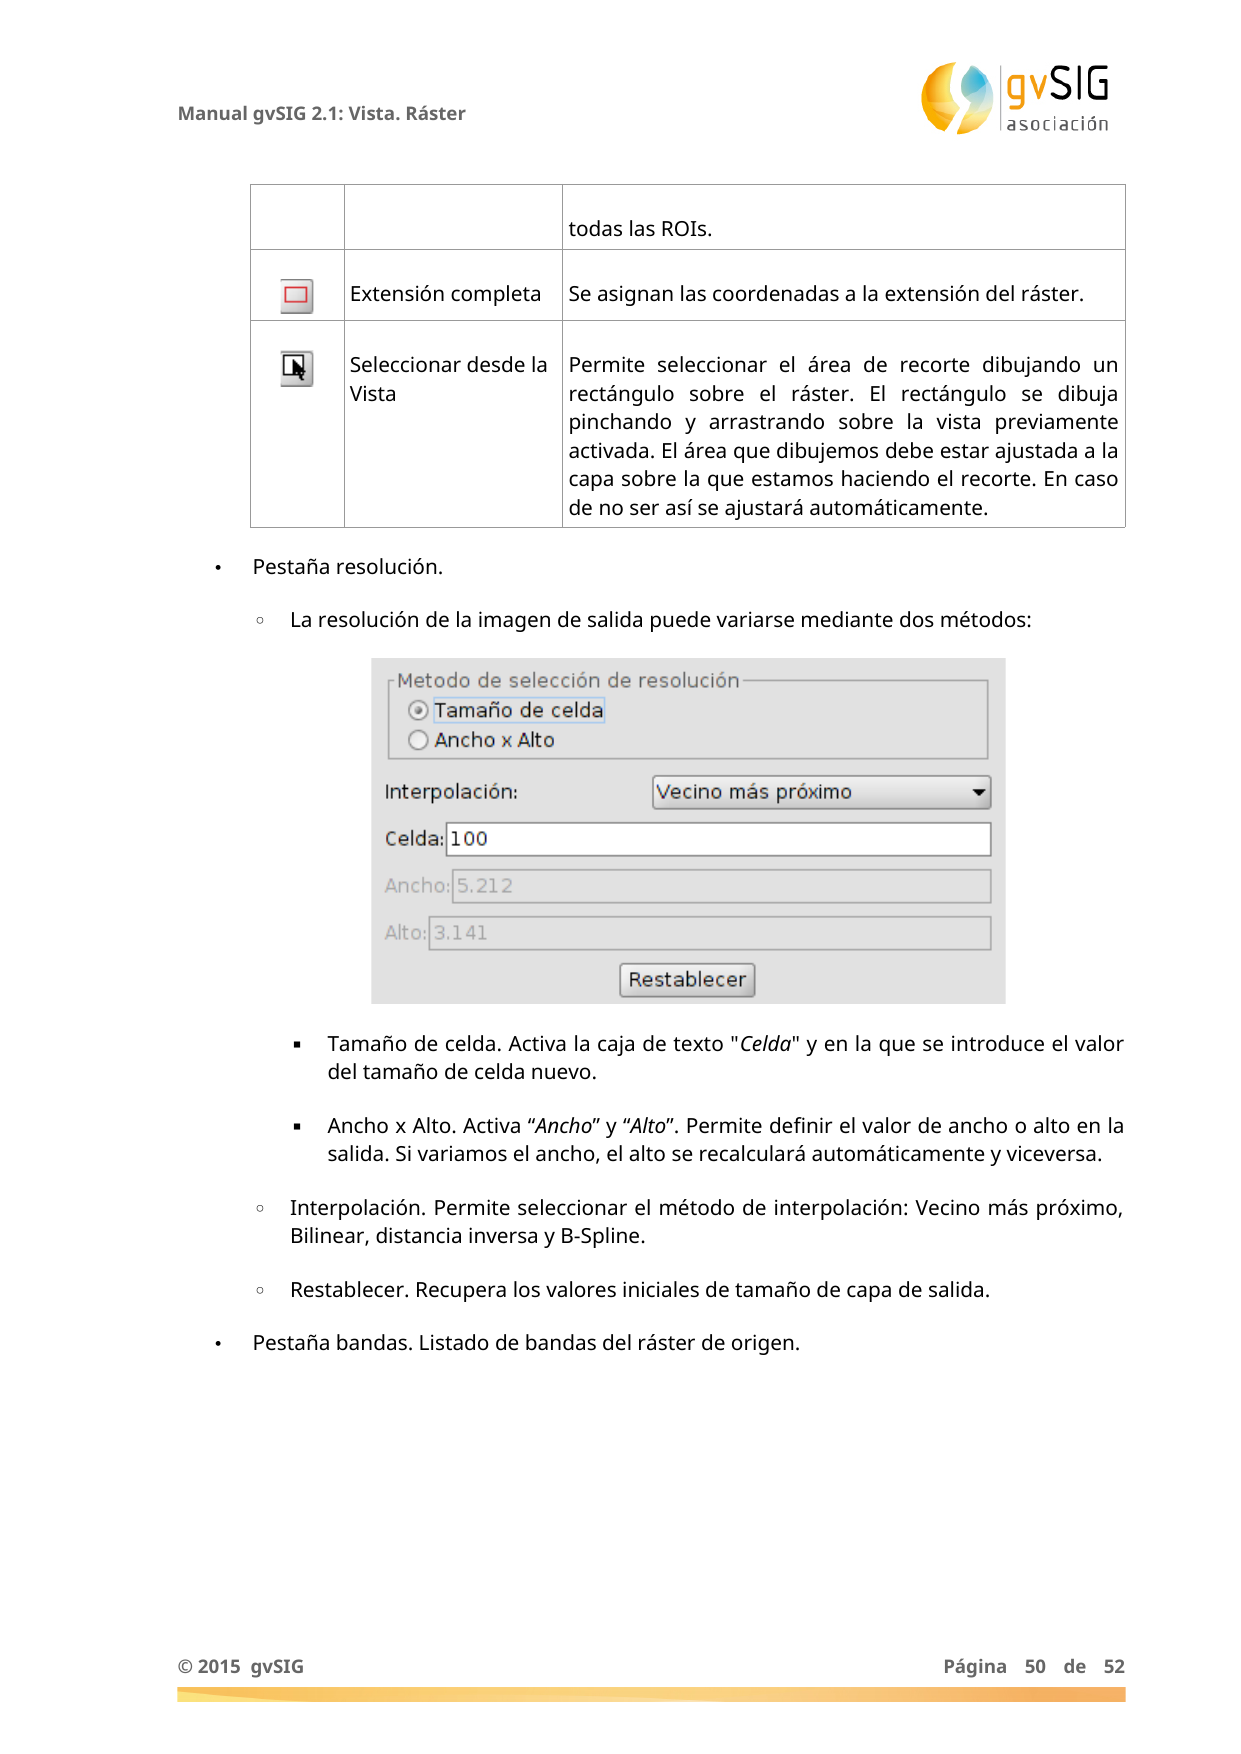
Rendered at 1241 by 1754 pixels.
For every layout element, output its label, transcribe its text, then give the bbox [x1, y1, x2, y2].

table_cell [251, 321, 344, 527]
list Restablecer. Recupera los valores iniciales de tamaño de capa de salida. [252, 1275, 1125, 1303]
picture [371, 658, 1006, 1004]
table_cell Permite seleccionar el área de recorte dibujando un rectángulo sobre el ráster. El rectángulo se dibuja pinchando y arrastrando sobre la vista previamente activada. El área que dibujemos debe estar ajustada a la capa sobre la que estamos haciendo el recorte. En caso de no ser así se ajustará automáticamente. [563, 321, 1125, 527]
list Pestaña resolución. [215, 552, 1125, 580]
table_cell [251, 185, 344, 249]
list Tamaño de celda. Activa la caja de texto "Celda" y en la que se introduce el valor del tamaño de celda nuevo. [290, 1029, 1125, 1086]
table_cell todas las ROIs. [563, 185, 1125, 249]
table_cell [251, 250, 344, 319]
table_cell [345, 185, 562, 249]
table_cell Extensión completa [345, 250, 562, 319]
picture [177, 1687, 1126, 1702]
table_cell Seleccionar desde la Vista [345, 321, 562, 527]
table_cell Se asignan las coordenadas a la extensión del ráster. [563, 250, 1125, 319]
picture [280, 279, 314, 314]
list Interpolación. Permite seleccionar el método de interpolación: Vecino más próximo, Bilinear, distancia inversa y B-Spline. [252, 1193, 1125, 1250]
picture [902, 47, 1122, 148]
picture [280, 350, 314, 387]
list Pestaña bandas. Listado de bandas del ráster de origen. [215, 1328, 1125, 1357]
list Ancho x Alto. Activa “Ancho” y “Alto”. Permite definir el valor de ancho o alto en la salida. Si variamos el ancho, el alto se recalculará automáticamente y viceversa. [290, 1111, 1125, 1168]
list La resolución de la imagen de salida puede variarse mediante dos métodos: [252, 605, 1125, 634]
